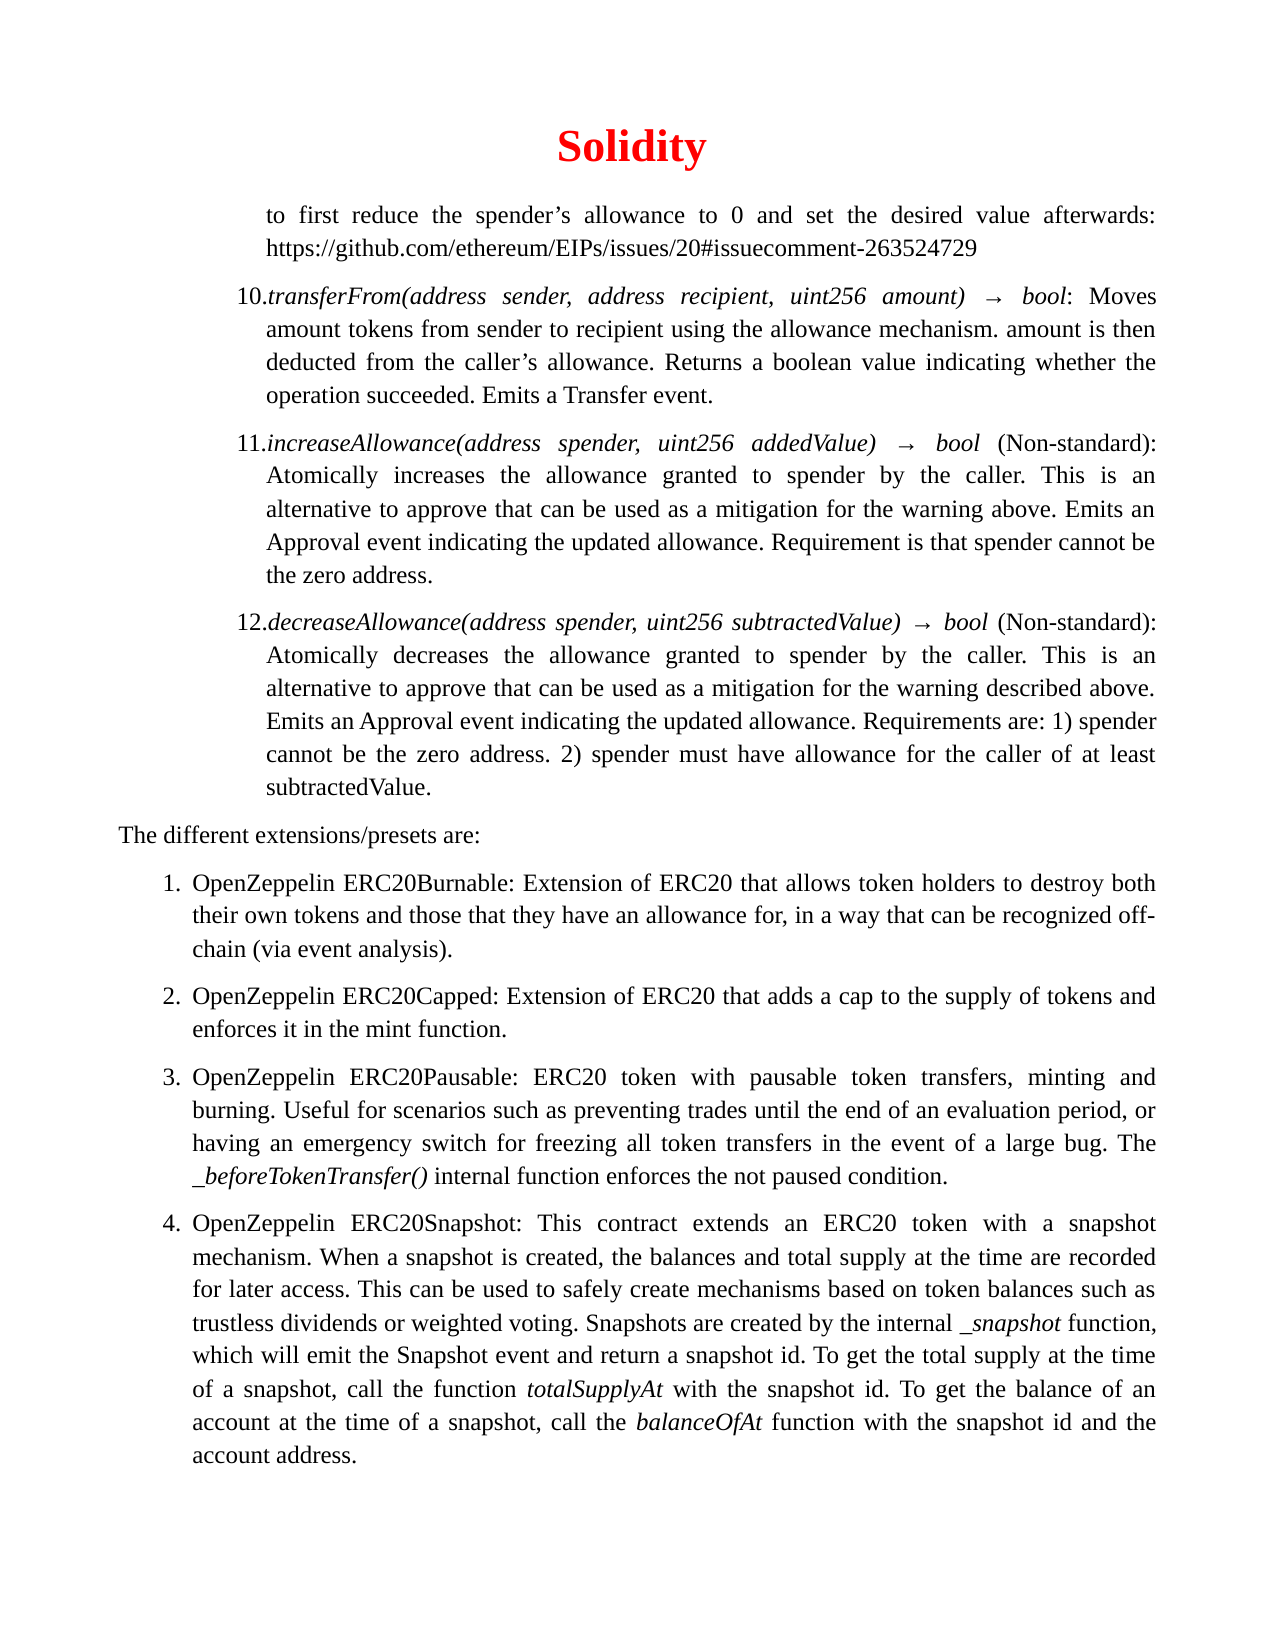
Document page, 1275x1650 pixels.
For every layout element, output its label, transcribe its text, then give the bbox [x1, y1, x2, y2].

list OpenZeppelin ERC20Pausable: ERC20 token with pausable token transfers, minting and burning. Useful for scenarios such as preventing trades until the end of an evaluation period, or having an emergency switch for freezing all token transfers in the event of a large bug. The _beforeTokenTransfer() internal function enforces the not paused condition. [162, 1062, 1157, 1190]
list OpenZeppelin ERC20Capped: Extension of ERC20 that adds a cap to the supply of tokens and enforces it in the mint function. [162, 981, 1157, 1043]
list transferFrom(address sender, address recipient, uint256 amount) → bool: Moves amount tokens from sender to recipient using the allowance mechanism. amount is then deducted from the caller’s allowance. Returns a boolean value indicating whether the operation succeeded. Emits a Transfer event. [236, 281, 1157, 409]
text The different extensions/presets are: [118, 820, 1157, 849]
list OpenZeppelin ERC20Snapshot: This contract extends an ERC20 token with a snapshot mechanism. When a snapshot is created, the balances and total supply at the time are recorded for later access. This can be used to safely create mechanisms based on token balances such as trustless dividends or weighted voting. Snapshots are created by the internal _snapshot function, which will emit the Snapshot event and return a snapshot id. To get the total supply at the time of a snapshot, call the function totalSupplyAt with the snapshot id. To get the balance of an account at the time of a snapshot, call the balanceOfAt function with the snapshot id and the account address. [162, 1208, 1157, 1468]
list decreaseAllowance(address spender, uint256 subtractedValue) → bool (Non-standard): Atomically decreases the allowance granted to spender by the caller. This is an alternative to approve that can be used as a mitigation for the warning described above. Emits an Approval event indicating the updated allowance. Requirements are: 1) spender cannot be the zero address. 2) spender must have allowance for the caller of at least subtractedValue. [236, 607, 1157, 801]
list to first reduce the spender’s allowance to 0 and set the desired value afterwards: https://github.com/ethereum/EIPs/issues/20#issuecomment-263524729 [236, 200, 1157, 262]
list increaseAllowance(address spender, uint256 addedValue) → bool (Non-standard): Atomically increases the allowance granted to spender by the caller. This is an alternative to approve that can be used as a mitigation for the warning above. Emits an Approval event indicating the updated allowance. Requirement is that spender cannot be the zero address. [236, 428, 1157, 588]
list OpenZeppelin ERC20Burnable: Extension of ERC20 that allows token holders to destroy both their own tokens and those that they have an allowance for, in a way that can be recognized off-chain (via event analysis). [162, 868, 1157, 962]
